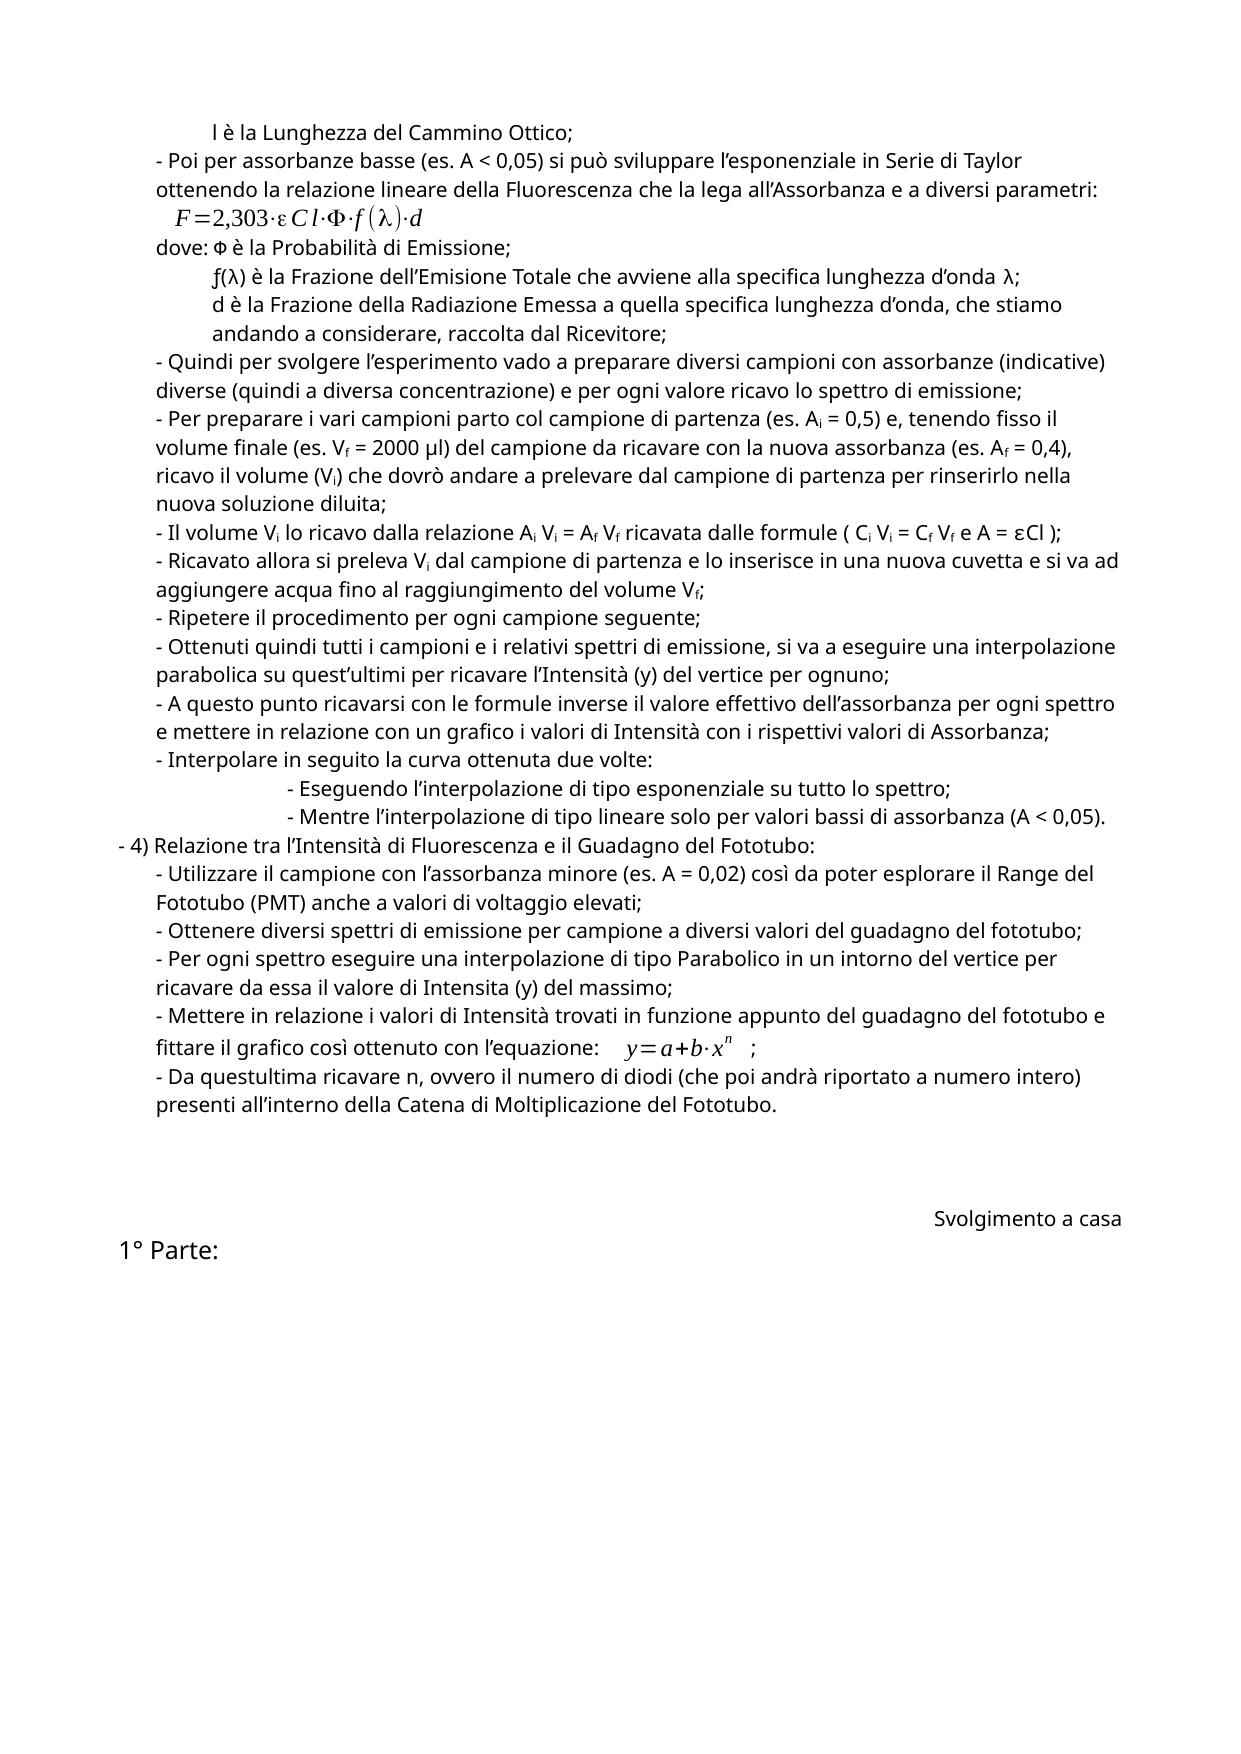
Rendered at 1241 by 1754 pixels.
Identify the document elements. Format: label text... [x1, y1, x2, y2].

text - Eseguendo l’interpolazione di tipo esponenziale su tutto lo spettro; [287, 774, 1122, 802]
text - Poi per assorbanze basse (es. A < 0,05) si può sviluppare l’esponenziale in Serie di Taylor ottenendo la relazione lineare della Fluorescenza che la lega all’Assorbanza e a diversi parametri: [156, 147, 1122, 203]
text - Quindi per svolgere l’esperimento vado a preparare diversi campioni con assorbanze (indicative) diverse (quindi a diversa concentrazione) e per ogni valore ricavo lo spettro di emissione; [156, 347, 1122, 404]
text ƒ(λ) è la Frazione dell’Emisione Totale che avviene alla specifica lunghezza d’onda λ; [212, 262, 1122, 290]
text - 4) Relazione tra l’Intensità di Fluorescenza e il Guadagno del Fototubo: [118, 831, 1122, 859]
text - Interpolare in seguito la curva ottenuta due volte: [156, 746, 1122, 774]
text Svolgimento a casa [118, 1204, 1122, 1232]
text - Da questultima ricavare n, ovvero il numero di diodi (che poi andrà riportato a numero intero) presenti all’interno della Catena di Moltiplicazione del Fototubo. [156, 1062, 1122, 1119]
text - A questo punto ricavarsi con le formule inverse il valore effettivo dell’assorbanza per ogni spettro e mettere in relazione con un grafico i valori di Intensità con i rispettivi valori di Assorbanza; [156, 689, 1122, 746]
text - Mentre l’interpolazione di tipo lineare solo per valori bassi di assorbanza (A < 0,05). [287, 802, 1122, 831]
text - Ottenere diversi spettri di emissione per campione a diversi valori del guadagno del fototubo; [156, 916, 1122, 944]
text - Utilizzare il campione con l’assorbanza minore (es. A = 0,02) così da poter esplorare il Range del Fototubo (PMT) anche a valori di voltaggio elevati; [156, 859, 1122, 916]
text - Il volume Vi lo ricavo dalla relazione Ai Vi = Af Vf ricavata dalle formule ( Ci Vi = Cf Vf e A = εCl ); [156, 518, 1122, 546]
text - Per preparare i vari campioni parto col campione di partenza (es. Ai = 0,5) e, tenendo fisso il volume finale (es. Vf = 2000 μl) del campione da ricavare con la nuova assorbanza (es. Af = 0,4), ricavo il volume (Vi) che dovrò andare a prelevare dal campione di partenza per rinserirlo nella nuova soluzione diluita; [156, 404, 1122, 518]
text d è la Frazione della Radiazione Emessa a quella specifica lunghezza d’onda, che stiamo andando a considerare, raccolta dal Ricevitore; [212, 290, 1122, 347]
text - Ripetere il procedimento per ogni campione seguente; [156, 603, 1122, 632]
text - Ricavato allora si preleva Vi dal campione di partenza e lo inserisce in una nuova cuvetta e si va ad aggiungere acqua fino al raggiungimento del volume Vf; [156, 546, 1122, 603]
text l è la Lunghezza del Cammino Ottico; [212, 118, 1122, 147]
text 1° Parte: [118, 1232, 1122, 1267]
text - Per ogni spettro eseguire una interpolazione di tipo Parabolico in un intorno del vertice per ricavare da essa il valore di Intensita (y) del massimo; [156, 944, 1122, 1001]
text dove: Φ è la Probabilità di Emissione; [156, 233, 1122, 262]
text - Ottenuti quindi tutti i campioni e i relativi spettri di emissione, si va a eseguire una interpolazione parabolica su quest’ultimi per ricavare l’Intensità (y) del vertice per ognuno; [156, 632, 1122, 689]
text - Mettere in relazione i valori di Intensità trovati in funzione appunto del guadagno del fototubo e fittare il grafico così ottenuto con l’equazione: ; [156, 1001, 1122, 1062]
